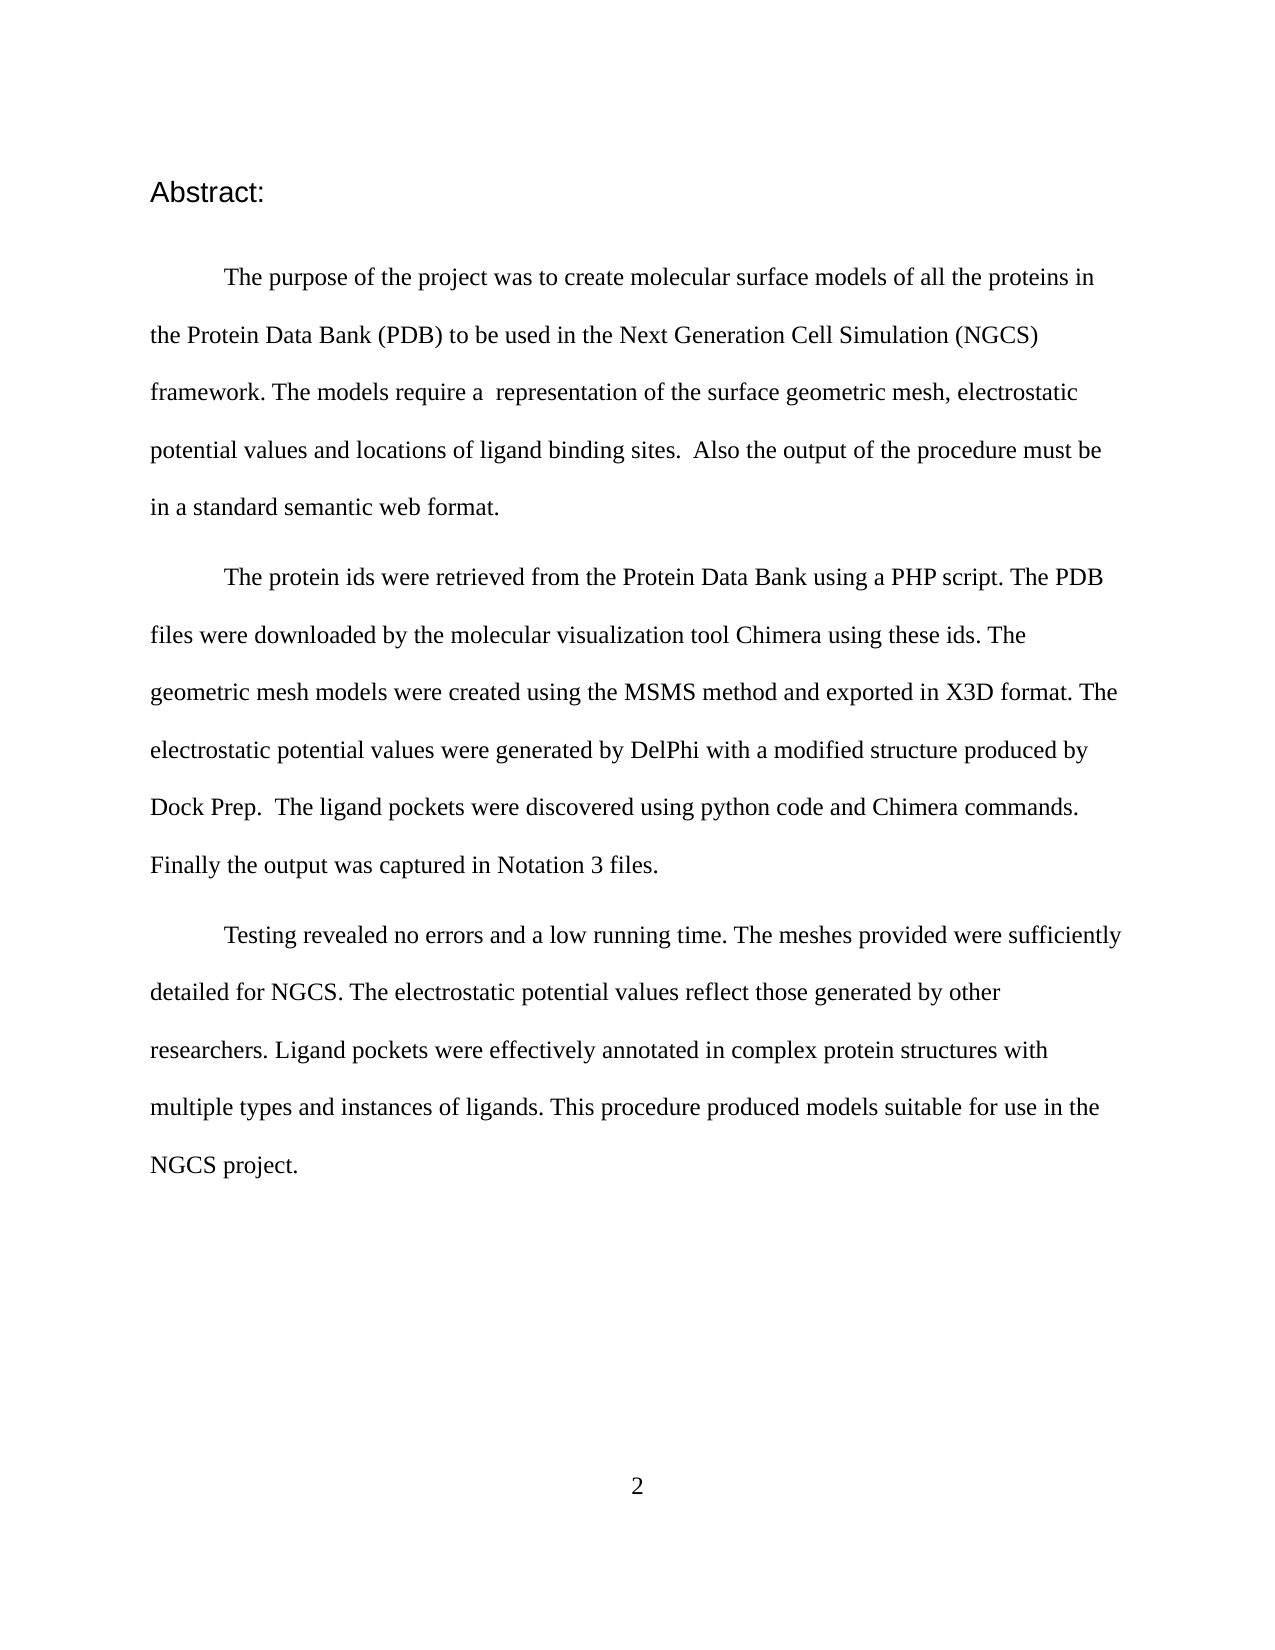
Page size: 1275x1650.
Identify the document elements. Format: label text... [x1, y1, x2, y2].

text The purpose of the project was to create molecular surface models of all the proteins in the Protein Data Bank (PDB) to be used in the Next Generation Cell Simulation (NGCS) framework. The models require a representation of the surface geometric mesh, electrostatic potential values and locations of ligand binding sites. Also the output of the procedure must be in a standard semantic web format. [150, 262, 1125, 521]
subtitle Abstract: [150, 175, 1125, 208]
text Testing revealed no errors and a low running time. The meshes provided were sufficiently detailed for NGCS. The electrostatic potential values reflect those generated by other researchers. Ligand pockets were effectively annotated in complex protein structures with multiple types and instances of ligands. This procedure produced models suitable for use in the NGCS project. [150, 920, 1125, 1178]
text The protein ids were retrieved from the Protein Data Bank using a PHP script. The PDB files were downloaded by the molecular visualization tool Chimera using these ids. The geometric mesh models were created using the MSMS method and exported in X3D format. The electrostatic potential values were generated by DelPhi with a modified structure produced by Dock Prep. The ligand pockets were discovered using python code and Chimera commands. Finally the output was captured in Notation 3 files. [150, 562, 1125, 878]
